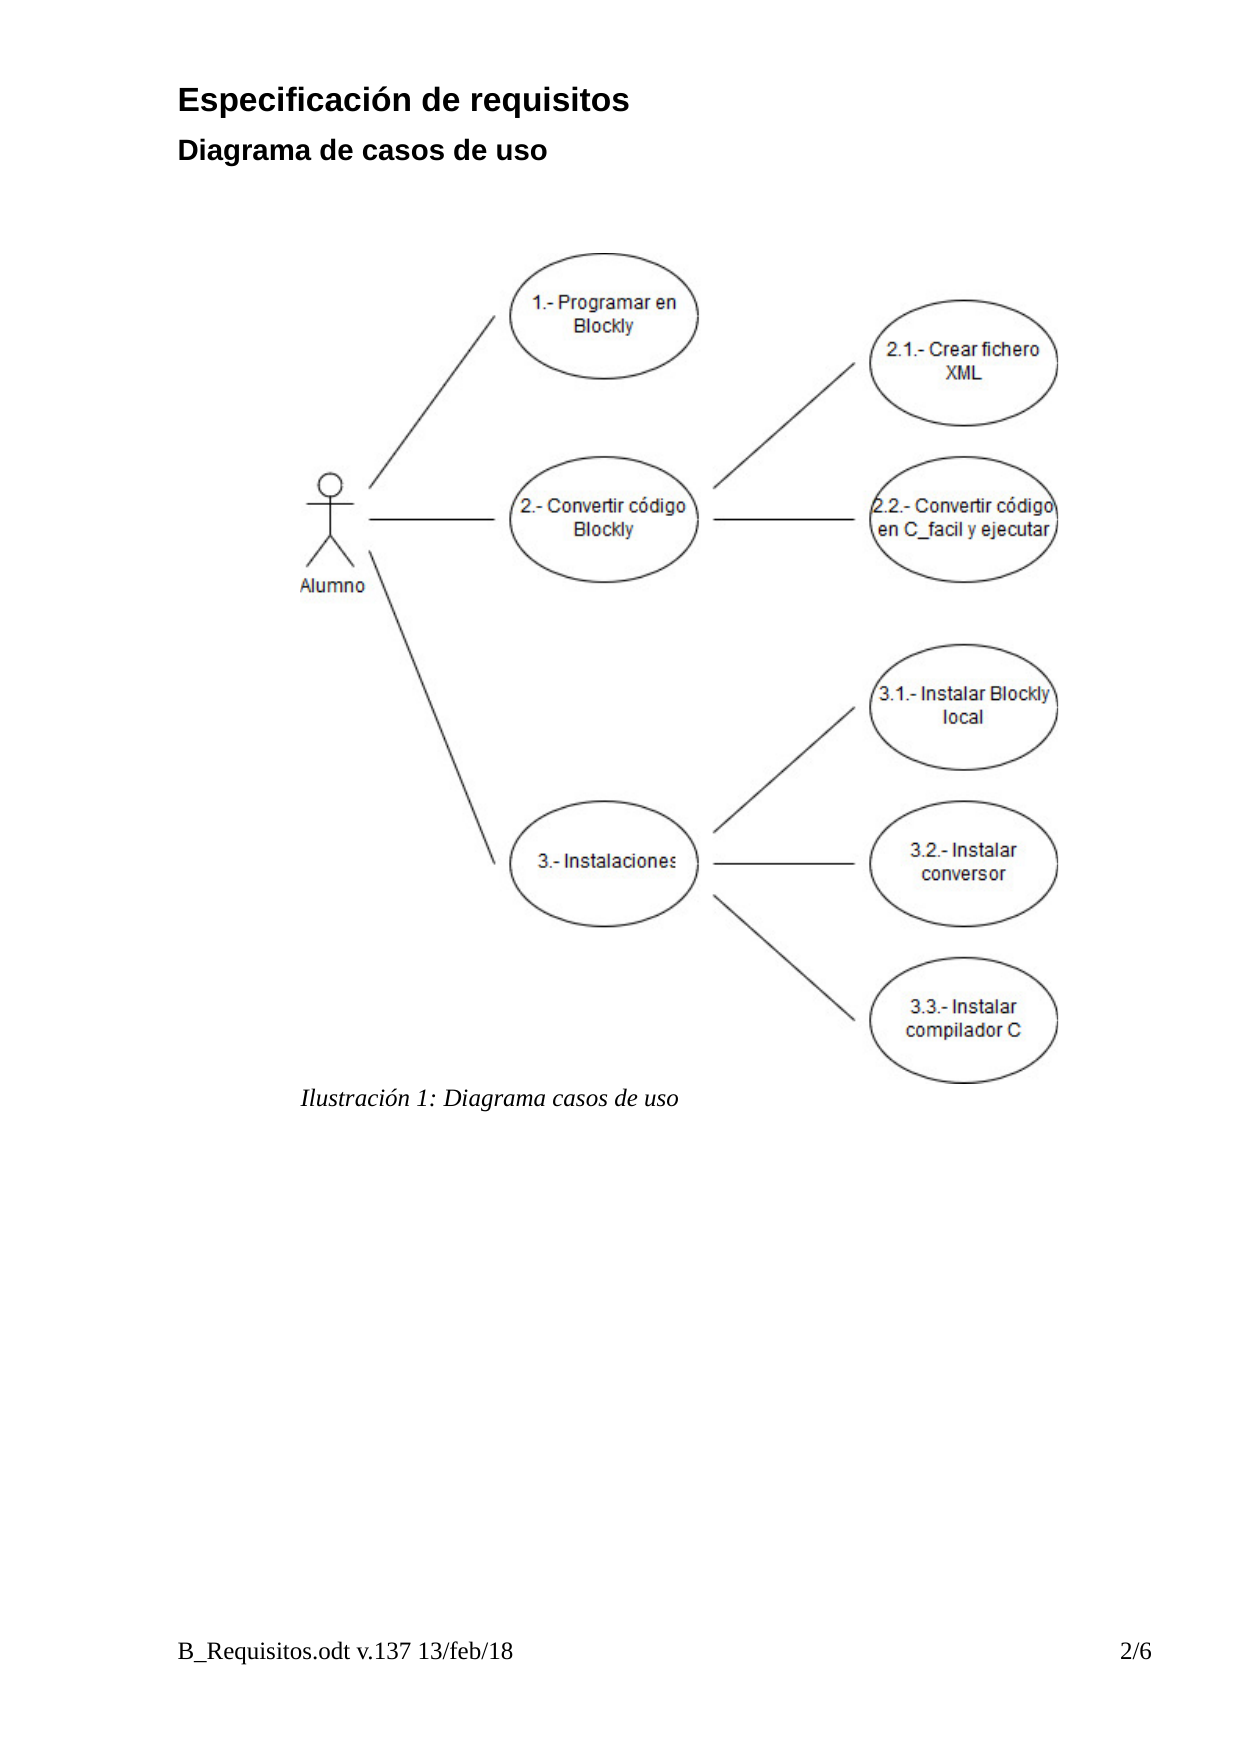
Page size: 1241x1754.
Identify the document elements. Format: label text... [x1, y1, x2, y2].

subtitle Especificación de requisitos [177, 80, 1152, 118]
picture [300, 253, 1059, 1084]
text Ilustración 1: Diagrama casos de uso [300, 1084, 1058, 1112]
subtitle Diagrama de casos de uso [177, 133, 1152, 167]
